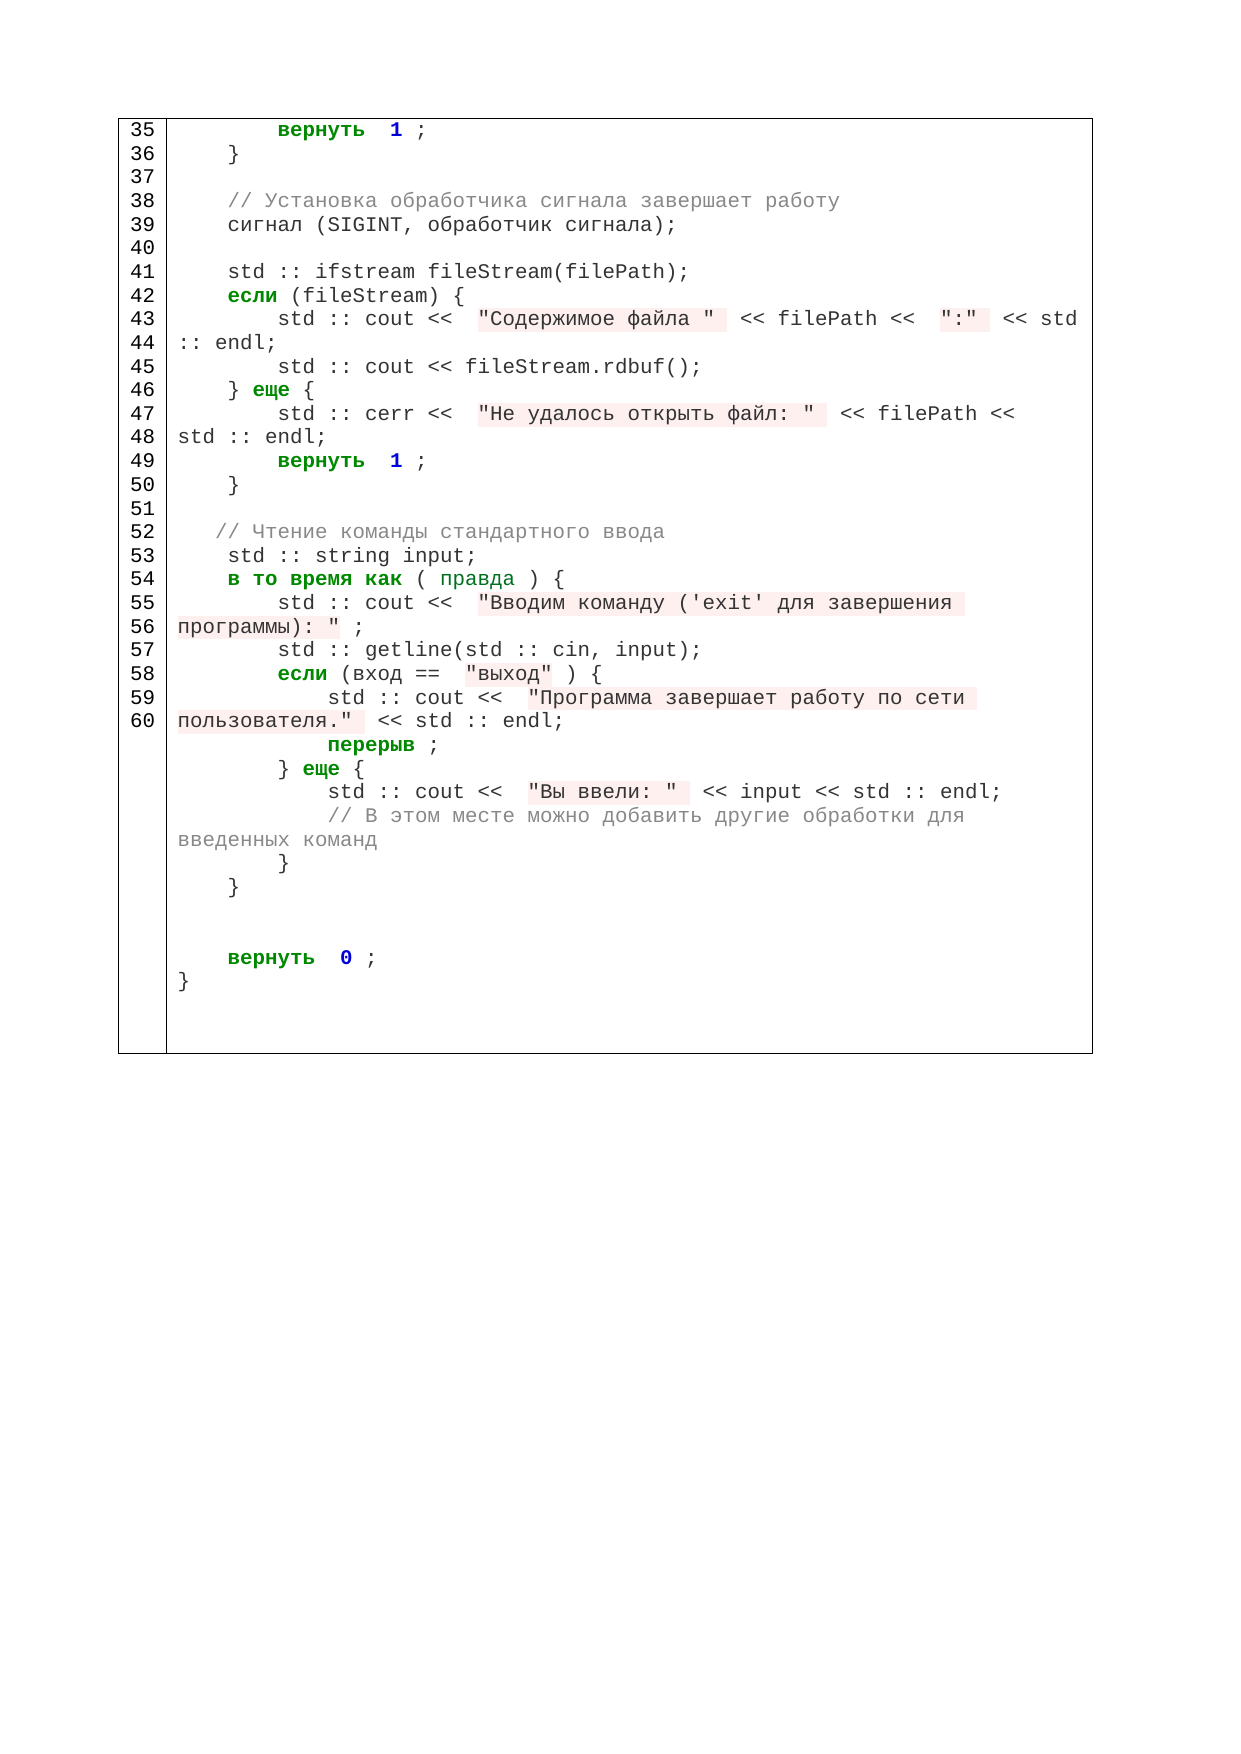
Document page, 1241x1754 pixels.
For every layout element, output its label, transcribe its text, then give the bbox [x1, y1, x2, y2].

table_header 35 36 37 38 39 40 41 42 43 44 45 46 47 48 49 50 51 52 53 54 55 56 57 58 59 60 [119, 119, 166, 1053]
table_header вернуть 1 ; } // Установка обработчика сигнала завершает работу сигнал (SIGINT, обработчик сигнала); std :: ifstream fileStream(filePath); если (fileStream) { std :: cout << "Содержимое файла " << filePath << ":" << std :: endl; std :: cout << fileStream.rdbuf(); } еще { std :: cerr << "Не удалось открыть файл: " << filePath << std :: endl; вернуть 1 ; } // Чтение команды стандартного ввода std :: string input; в то время как ( правда ) { std :: cout << "Вводим команду ('exit' для завершения программы): " ; std :: getline(std :: cin, input); если (вход == "выход" ) { std :: cout << "Программа завершает работу по сети пользователя." << std :: endl; перерыв ; } еще { std :: cout << "Вы ввели: " << input << std :: endl; // В этом месте можно добавить другие обработки для введенных команд } } вернуть 0 ; } [167, 119, 1092, 1053]
